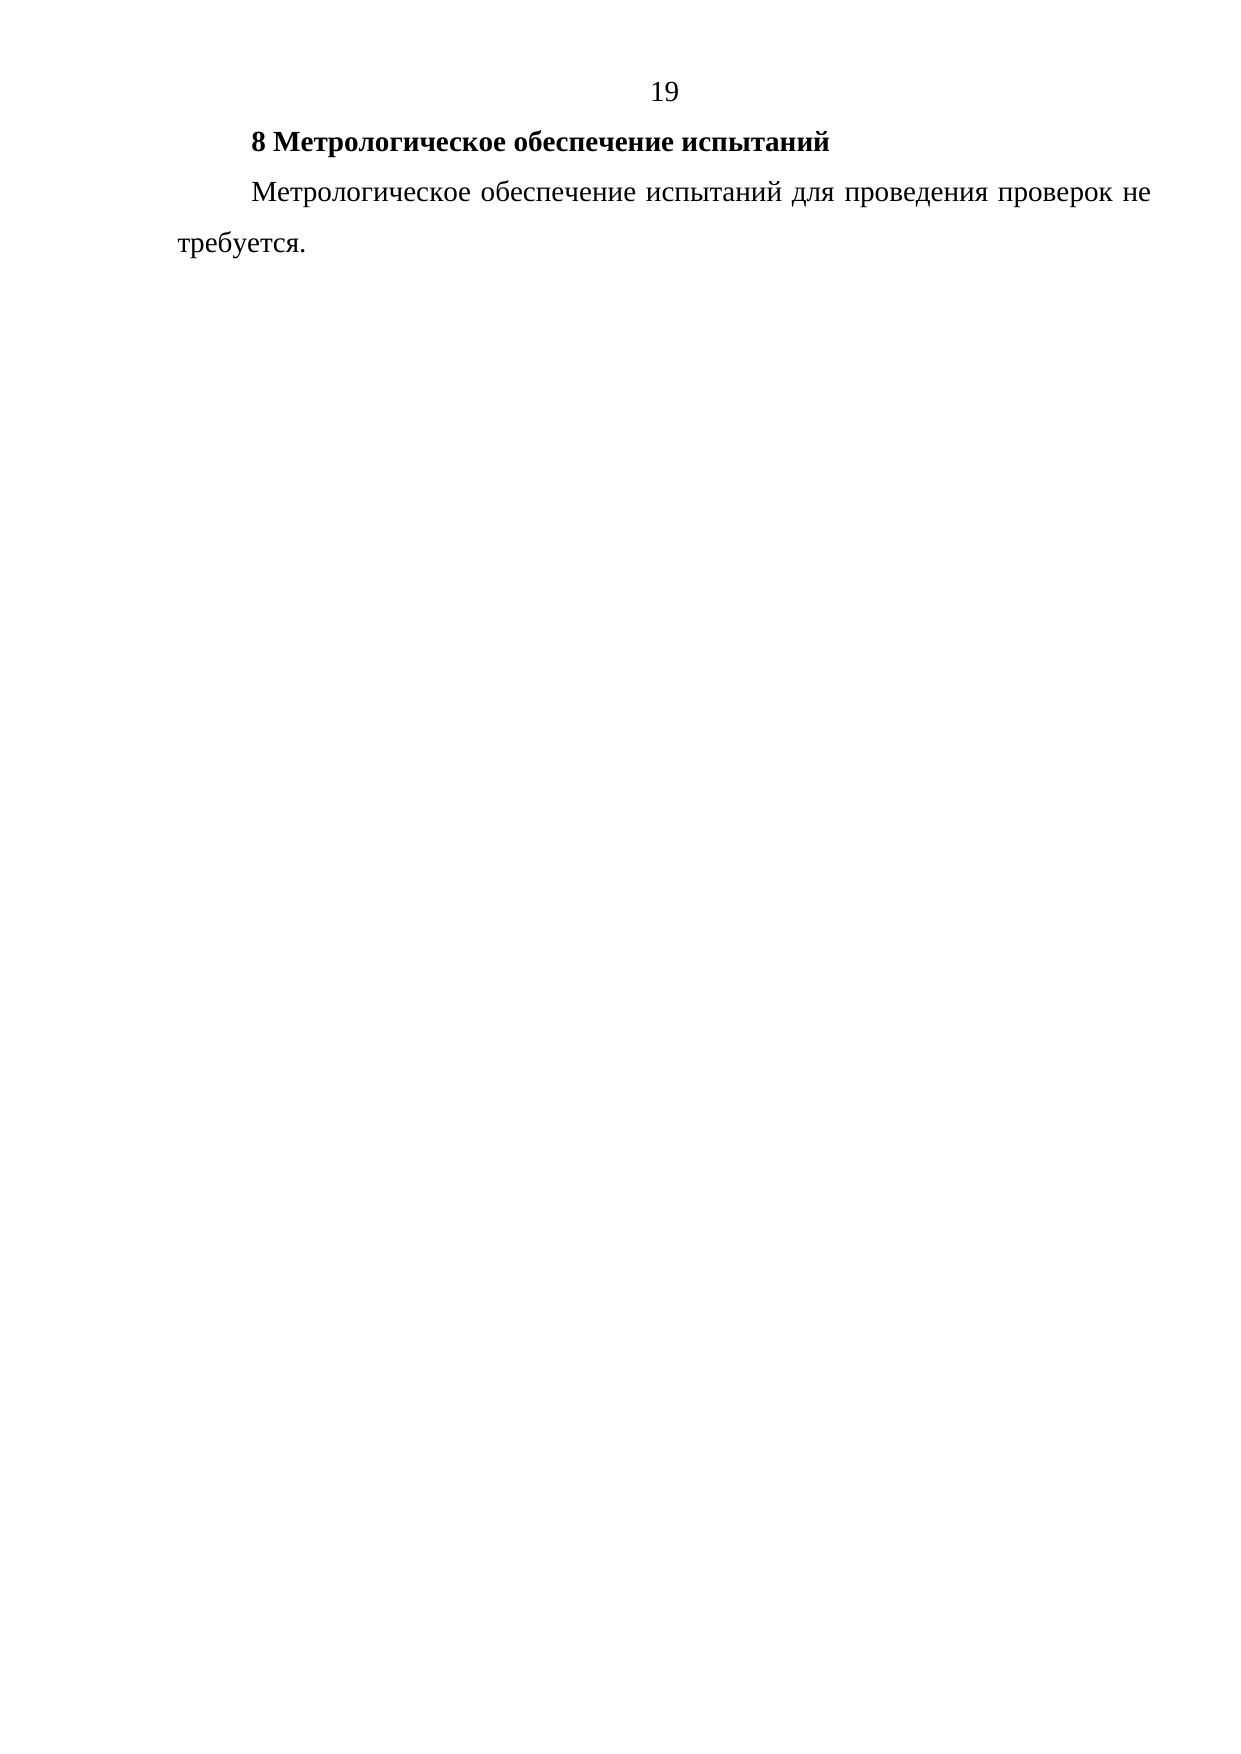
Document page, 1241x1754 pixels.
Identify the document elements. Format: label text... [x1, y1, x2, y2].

text 8 Метрологическое обеспечение испытаний [177, 124, 1152, 158]
text Метрологическое обеспечение испытаний для проведения проверок не требуется. [177, 174, 1152, 258]
